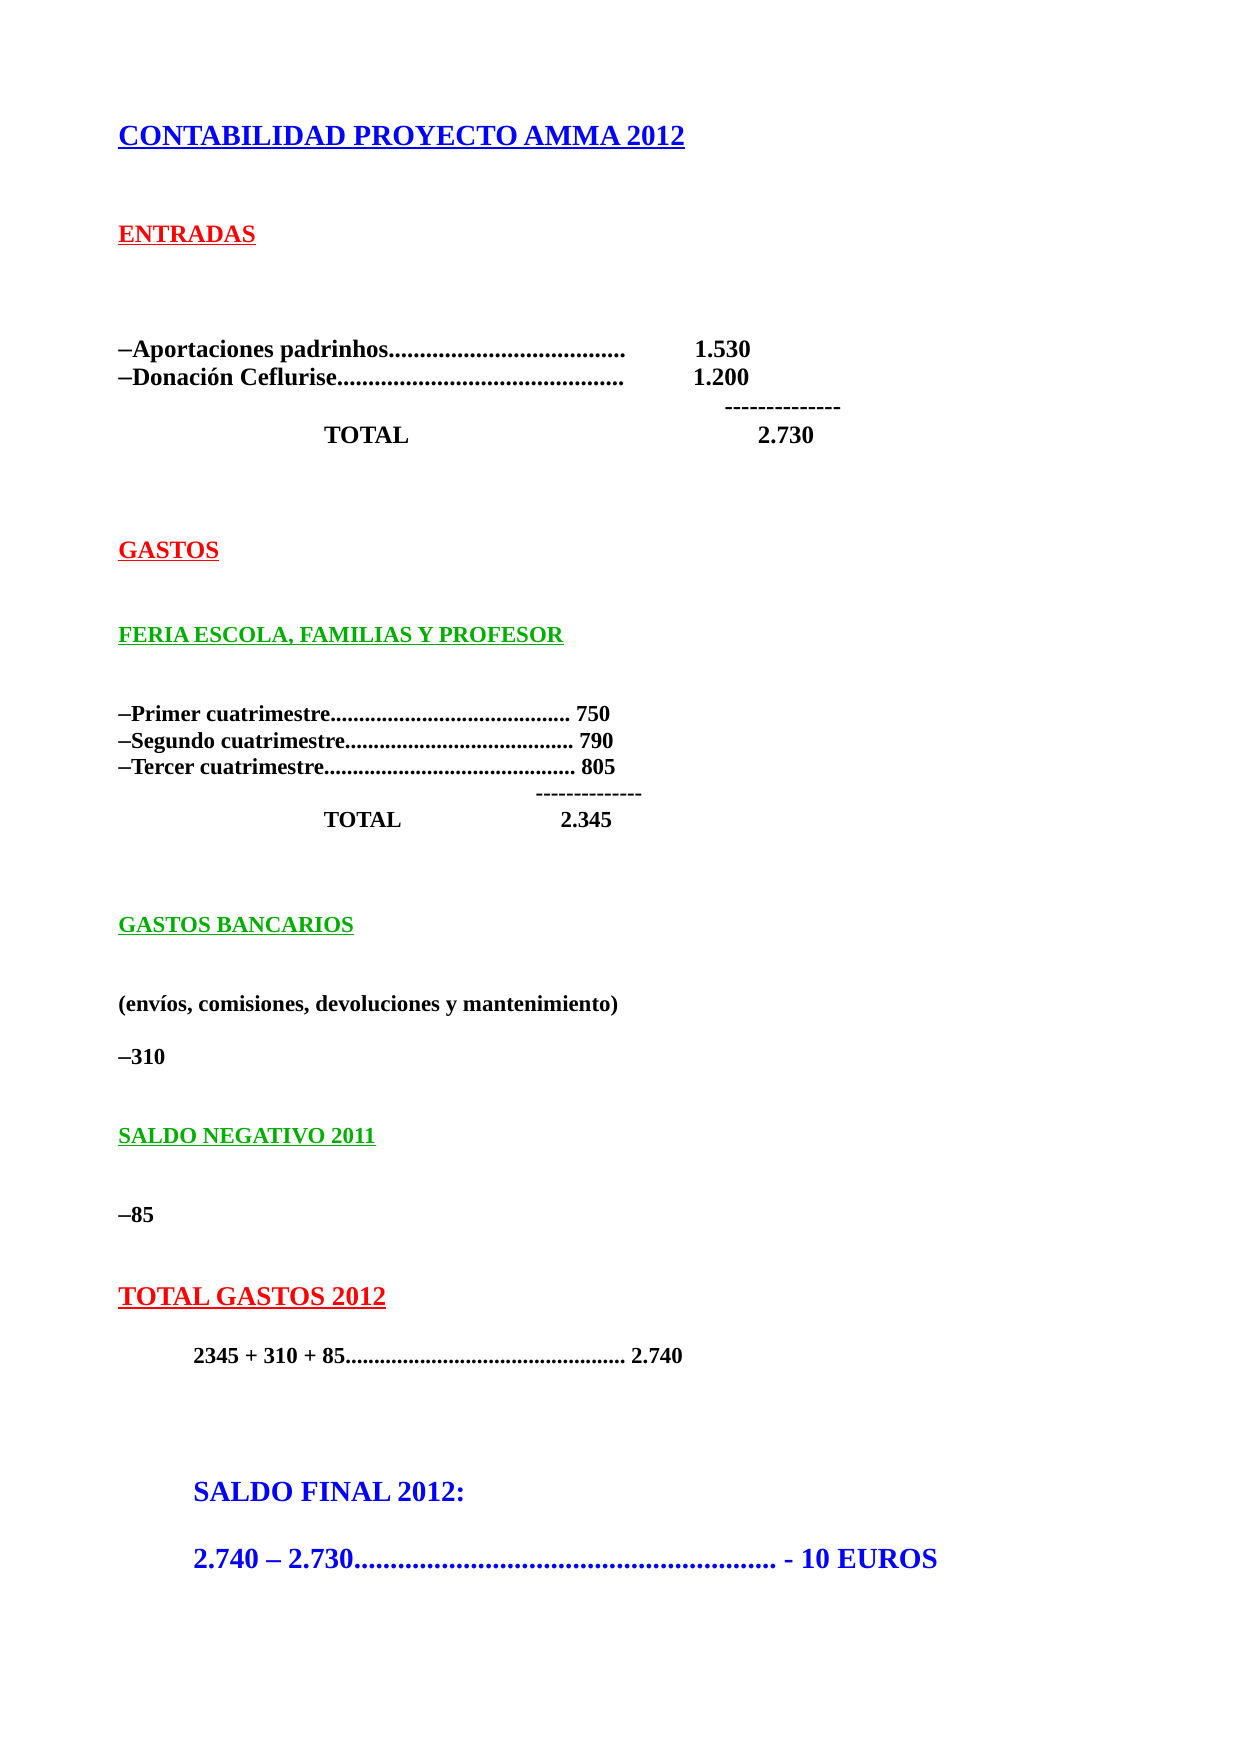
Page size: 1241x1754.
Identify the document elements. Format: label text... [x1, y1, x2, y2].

text CONTABILIDAD PROYECTO AMMA 2012 [118, 118, 1122, 152]
list Tercer cuatrimestre............................................ 805 [118, 753, 1122, 779]
list Primer cuatrimestre.......................................... 750 [118, 700, 1122, 727]
text TOTAL 2.345 [118, 806, 1122, 832]
text GASTOS BANCARIOS [118, 911, 1122, 937]
text SALDO FINAL 2012: [193, 1474, 1122, 1508]
text FERIA ESCOLA, FAMILIAS Y PROFESOR [118, 621, 1122, 648]
text TOTAL 2.730 [118, 420, 1122, 449]
list 310 [118, 1043, 1122, 1069]
text TOTAL GASTOS 2012 [118, 1280, 1122, 1311]
text -------------- [118, 779, 1122, 806]
text GASTOS [118, 535, 1122, 564]
text -------------- [118, 391, 1122, 420]
list Aportaciones padrinhos...................................... 1.530 [118, 334, 1122, 362]
list Segundo cuatrimestre........................................ 790 [118, 727, 1122, 753]
text SALDO NEGATIVO 2011 [118, 1122, 1122, 1148]
text 2345 + 310 + 85................................................. 2.740 [193, 1342, 1122, 1369]
list 85 [118, 1201, 1122, 1227]
text 2.740 – 2.730.......................................................... - 10 EUROS [193, 1541, 1122, 1575]
text ENTRADAS [118, 219, 1122, 247]
list Donación Ceflurise.............................................. 1.200 [118, 362, 1122, 391]
text (envíos, comisiones, devoluciones y mantenimiento) [118, 990, 1122, 1017]
